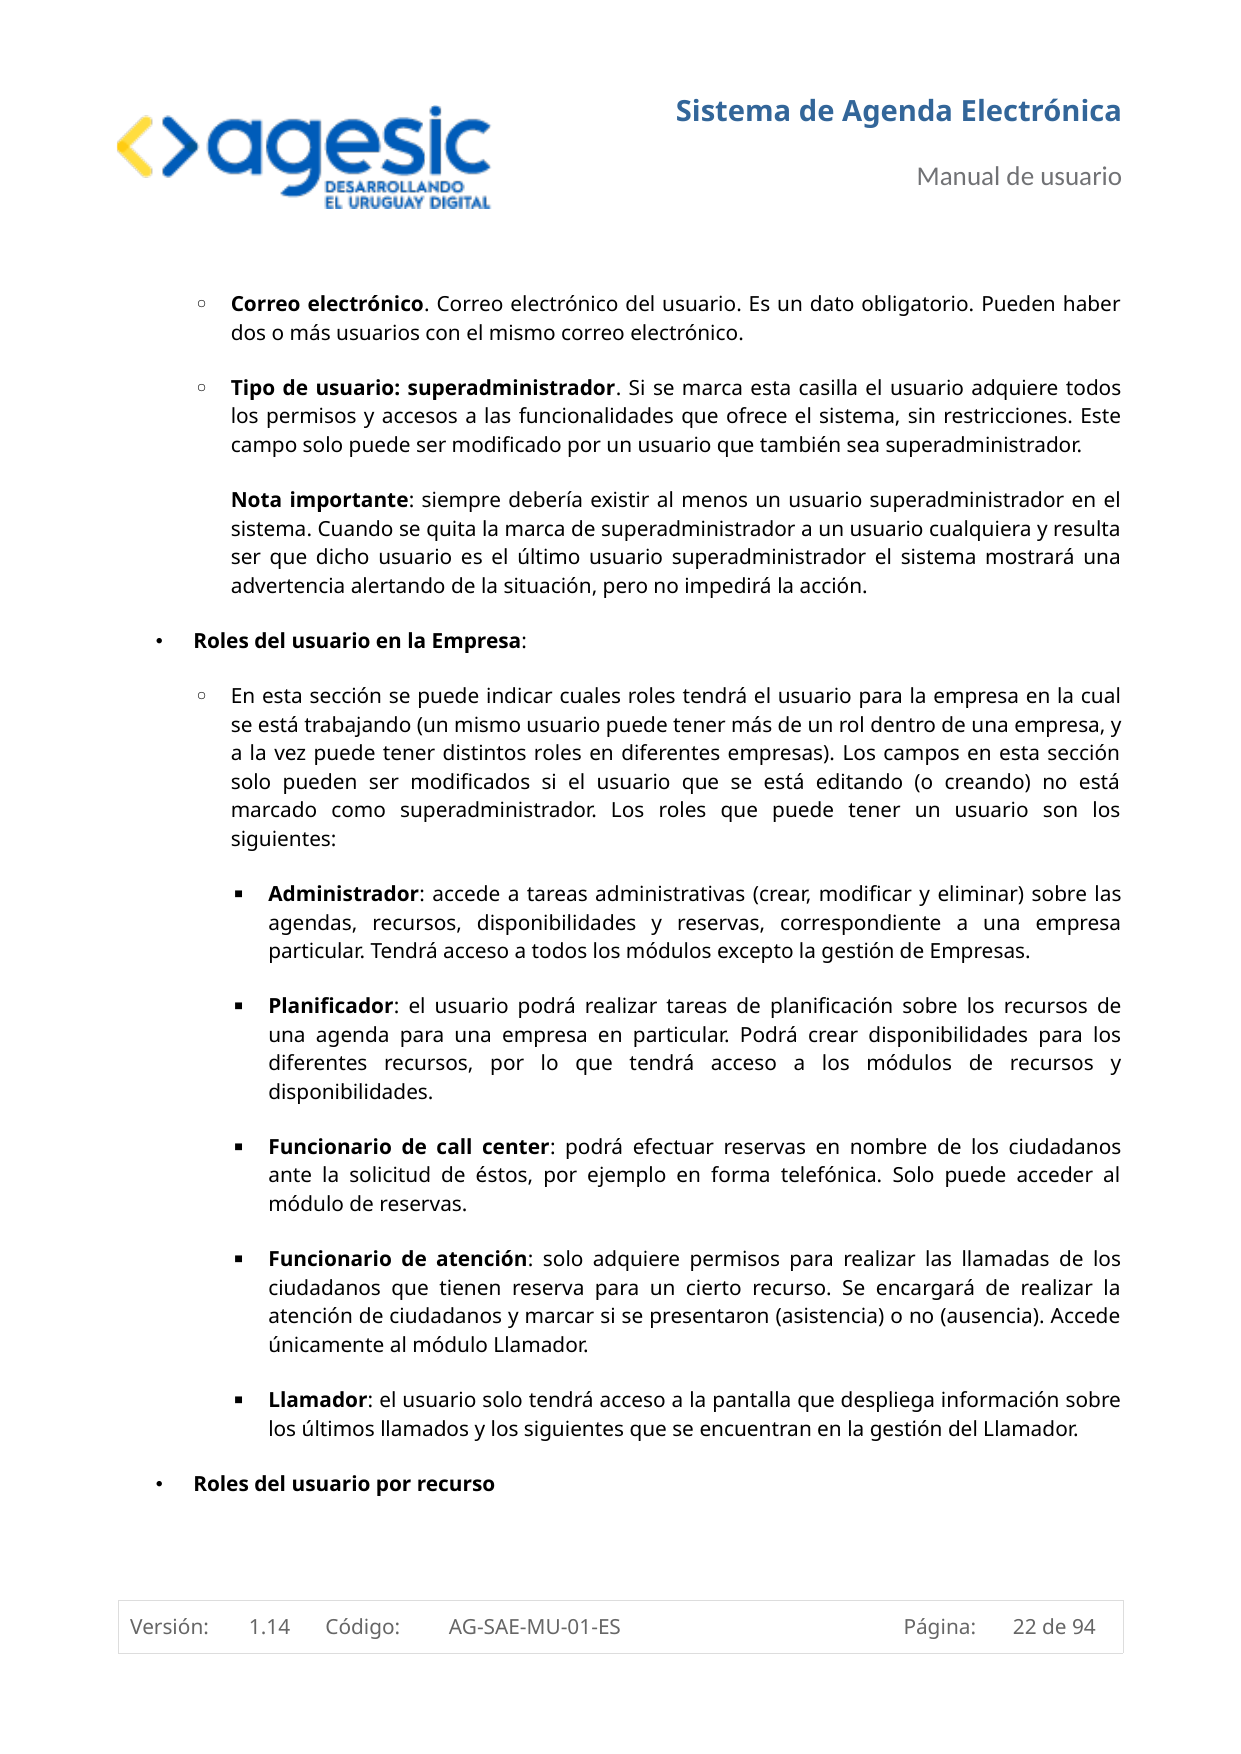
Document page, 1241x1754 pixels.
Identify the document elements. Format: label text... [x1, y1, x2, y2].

list En esta sección se puede indicar cuales roles tendrá el usuario para la empresa en la cual se está trabajando (un mismo usuario puede tener más de un rol dentro de una empresa, y a la vez puede tener distintos roles en diferentes empresas). Los campos en esta sección solo pueden ser modificados si el usuario que se está editando (o creando) no está marcado como superadministrador. Los roles que puede tener un usuario son los siguientes: [193, 682, 1122, 852]
list Roles del usuario por recurso [156, 1469, 1122, 1497]
list Llamador: el usuario solo tendrá acceso a la pantalla que despliega información sobre los últimos llamados y los siguientes que se encuentran en la gestión del Llamador. [231, 1385, 1122, 1442]
list Funcionario de atención: solo adquiere permisos para realizar las llamadas de los ciudadanos que tienen reserva para un cierto recurso. Se encargará de realizar la atención de ciudadanos y marcar si se presentaron (asistencia) o no (ausencia). Accede únicamente al módulo Llamador. [231, 1244, 1122, 1358]
list Nota importante: siempre debería existir al menos un usuario superadministrador en el sistema. Cuando se quita la marca de superadministrador a un usuario cualquiera y resulta ser que dicho usuario es el último usuario superadministrador el sistema mostrará una advertencia alertando de la situación, pero no impedirá la acción. [193, 485, 1122, 599]
list Correo electrónico. Correo electrónico del usuario. Es un dato obligatorio. Pueden haber dos o más usuarios con el mismo correo electrónico. [193, 289, 1122, 346]
picture [116, 105, 492, 209]
list Planificador: el usuario podrá realizar tareas de planificación sobre los recursos de una agenda para una empresa en particular. Podrá crear disponibilidades para los diferentes recursos, por lo que tendrá acceso a los módulos de recursos y disponibilidades. [231, 991, 1122, 1105]
list Administrador: accede a tareas administrativas (crear, modificar y eliminar) sobre las agendas, recursos, disponibilidades y reservas, correspondiente a una empresa particular. Tendrá acceso a todos los módulos excepto la gestión de Empresas. [231, 879, 1122, 964]
list Roles del usuario en la Empresa: [156, 626, 1122, 654]
list Tipo de usuario: superadministrador. Si se marca esta casilla el usuario adquiere todos los permisos y accesos a las funcionalidades que ofrece el sistema, sin restricciones. Este campo solo puede ser modificado por un usuario que también sea superadministrador. [193, 373, 1122, 458]
list Funcionario de call center: podrá efectuar reservas en nombre de los ciudadanos ante la solicitud de éstos, por ejemplo en forma telefónica. Solo puede acceder al módulo de reservas. [231, 1132, 1122, 1217]
